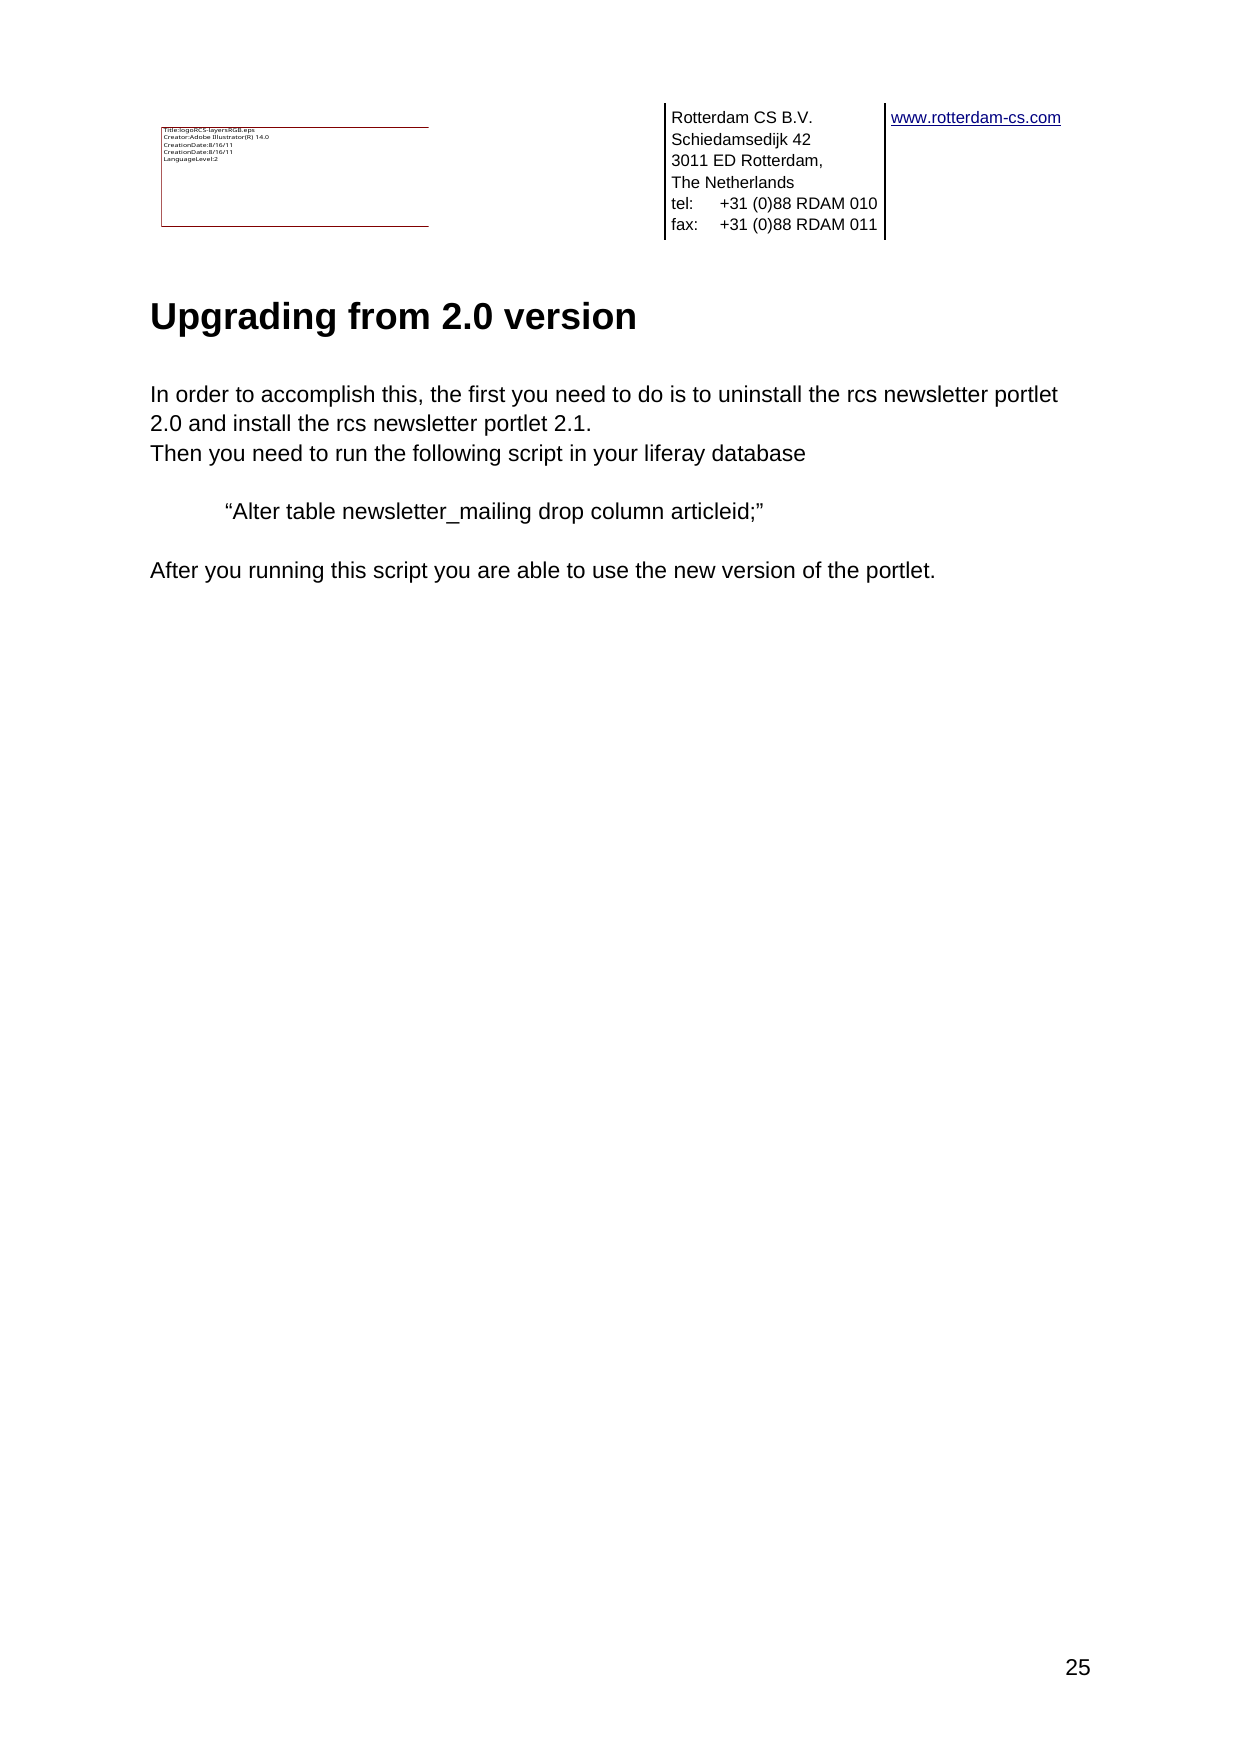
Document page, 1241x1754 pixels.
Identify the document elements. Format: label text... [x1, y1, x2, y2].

text After you running this script you are able to use the new version of the portlet. [150, 558, 1091, 583]
text In order to accomplish this, the first you need to do is to uninstall the rcs newsletter portlet 2.0 and install the rcs newsletter portlet 2.1. [150, 382, 1091, 437]
subtitle Upgrading from 2.0 version [150, 295, 1091, 337]
text Then you need to run the following script in your liferay database [150, 440, 1091, 466]
text “Alter table newsletter_mailing drop column articleid;” [225, 499, 1091, 525]
